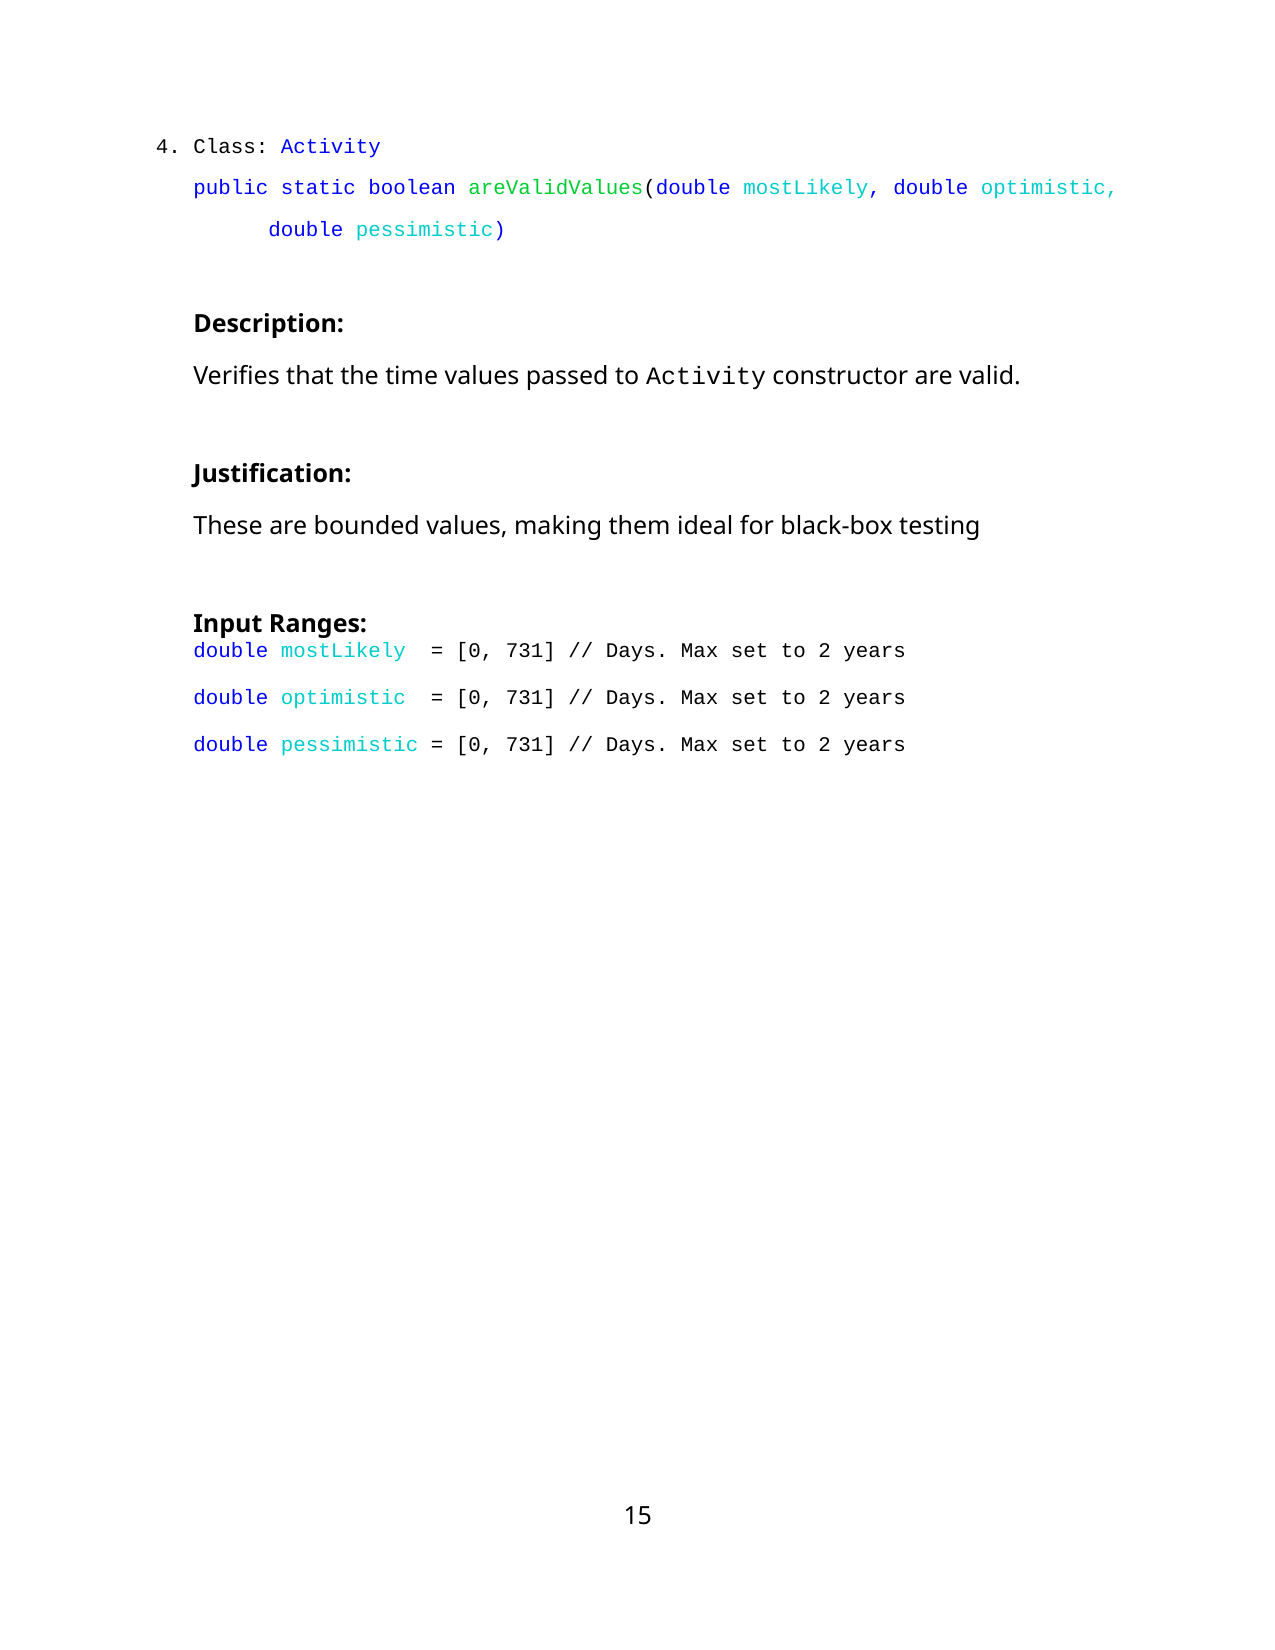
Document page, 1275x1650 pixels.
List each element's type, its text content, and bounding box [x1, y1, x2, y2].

text Description: [193, 306, 1157, 340]
list double pessimistic) [231, 218, 1157, 242]
list public static boolean areValidValues(double mostLikely, double optimistic, [156, 177, 1157, 201]
text double pessimistic = [0, 731] // Days. Max set to 2 years [193, 734, 1157, 758]
text double mostLikely = [0, 731] // Days. Max set to 2 years [193, 640, 1157, 663]
text Justification: [193, 456, 1157, 490]
text Input Ranges: [193, 606, 1157, 640]
text Verifies that the time values passed to Activity constructor are valid. [193, 358, 1157, 392]
text double optimistic = [0, 731] // Days. Max set to 2 years [193, 687, 1157, 711]
text These are bounded values, making them ideal for black-box testing [193, 508, 1157, 542]
list Class: Activity [156, 136, 1157, 159]
